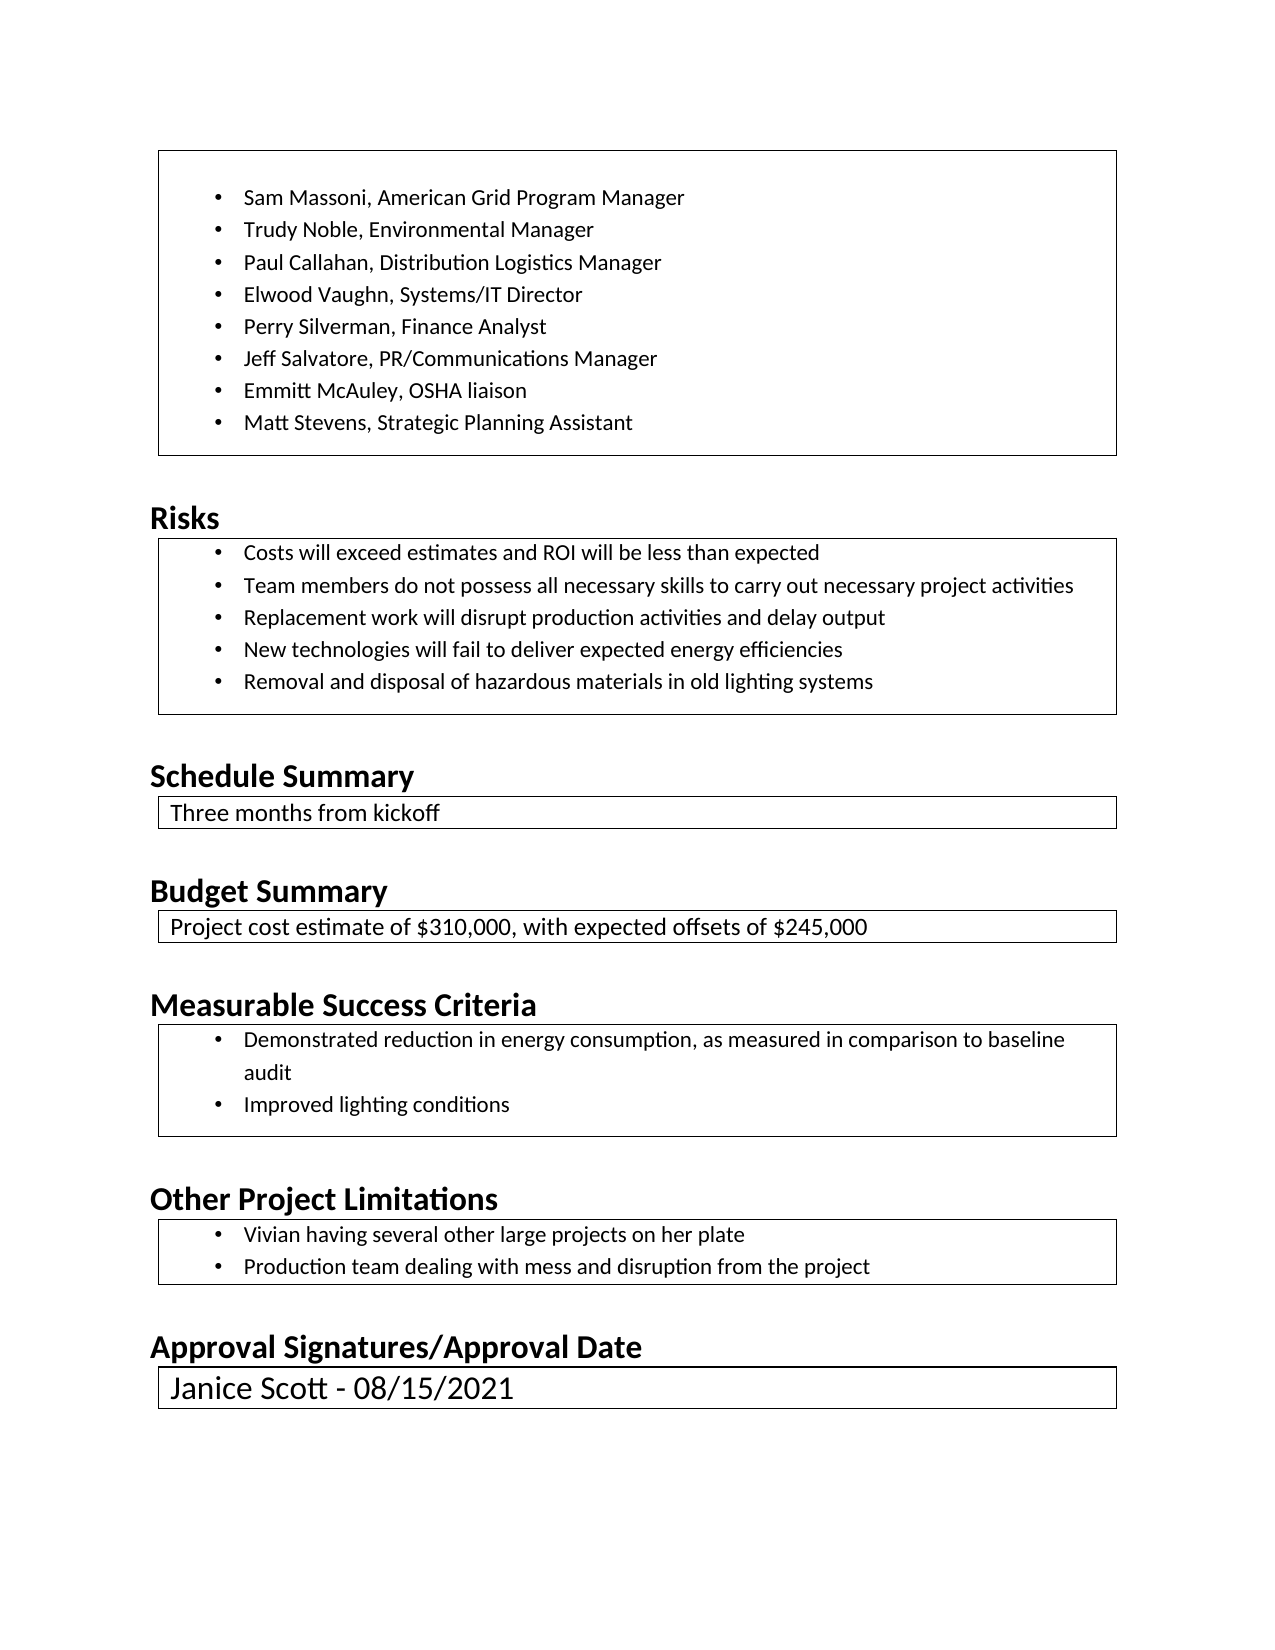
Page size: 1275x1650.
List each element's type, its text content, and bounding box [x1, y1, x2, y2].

table_header Janice Scott - 08/15/2021 [159, 1368, 1116, 1408]
text Other Project Limitations [150, 1178, 1125, 1219]
table_header Costs will exceed estimates and ROI will be less than expected Team members do not possess all necessary skills to carry out necessary project activities Replacement work will disrupt production activities and delay output New technologies will fail to deliver expected energy efficiencies Removal and disposal of hazardous materials in old lighting systems [159, 539, 1116, 714]
text Approval Signatures/Approval Date [150, 1326, 1125, 1366]
text Measurable Success Criteria [150, 984, 1125, 1024]
text Risks [150, 497, 1125, 537]
table_header Vivian having several other large projects on her plate Production team dealing with mess and disruption from the project [159, 1220, 1116, 1284]
text Schedule Summary [150, 756, 1125, 796]
text Budget Summary [150, 869, 1125, 910]
table_header Three months from kickoff [159, 797, 1116, 828]
table_header Vivian Liu, Project Manager Sam Massoni, American Grid Program Manager Trudy Noble, Environmental Manager Paul Callahan, Distribution Logistics Manager Elwood Vaughn, Systems/IT Director Perry Silverman, Finance Analyst Jeff Salvatore, PR/Communications Manager Emmitt McAuley, OSHA liaison Matt Stevens, Strategic Planning Assistant [159, 151, 1116, 455]
table_header Demonstrated reduction in energy consumption, as measured in comparison to baseline audit Improved lighting conditions [159, 1025, 1116, 1136]
table_header Project cost estimate of $310,000, with expected offsets of $245,000 [159, 911, 1116, 942]
